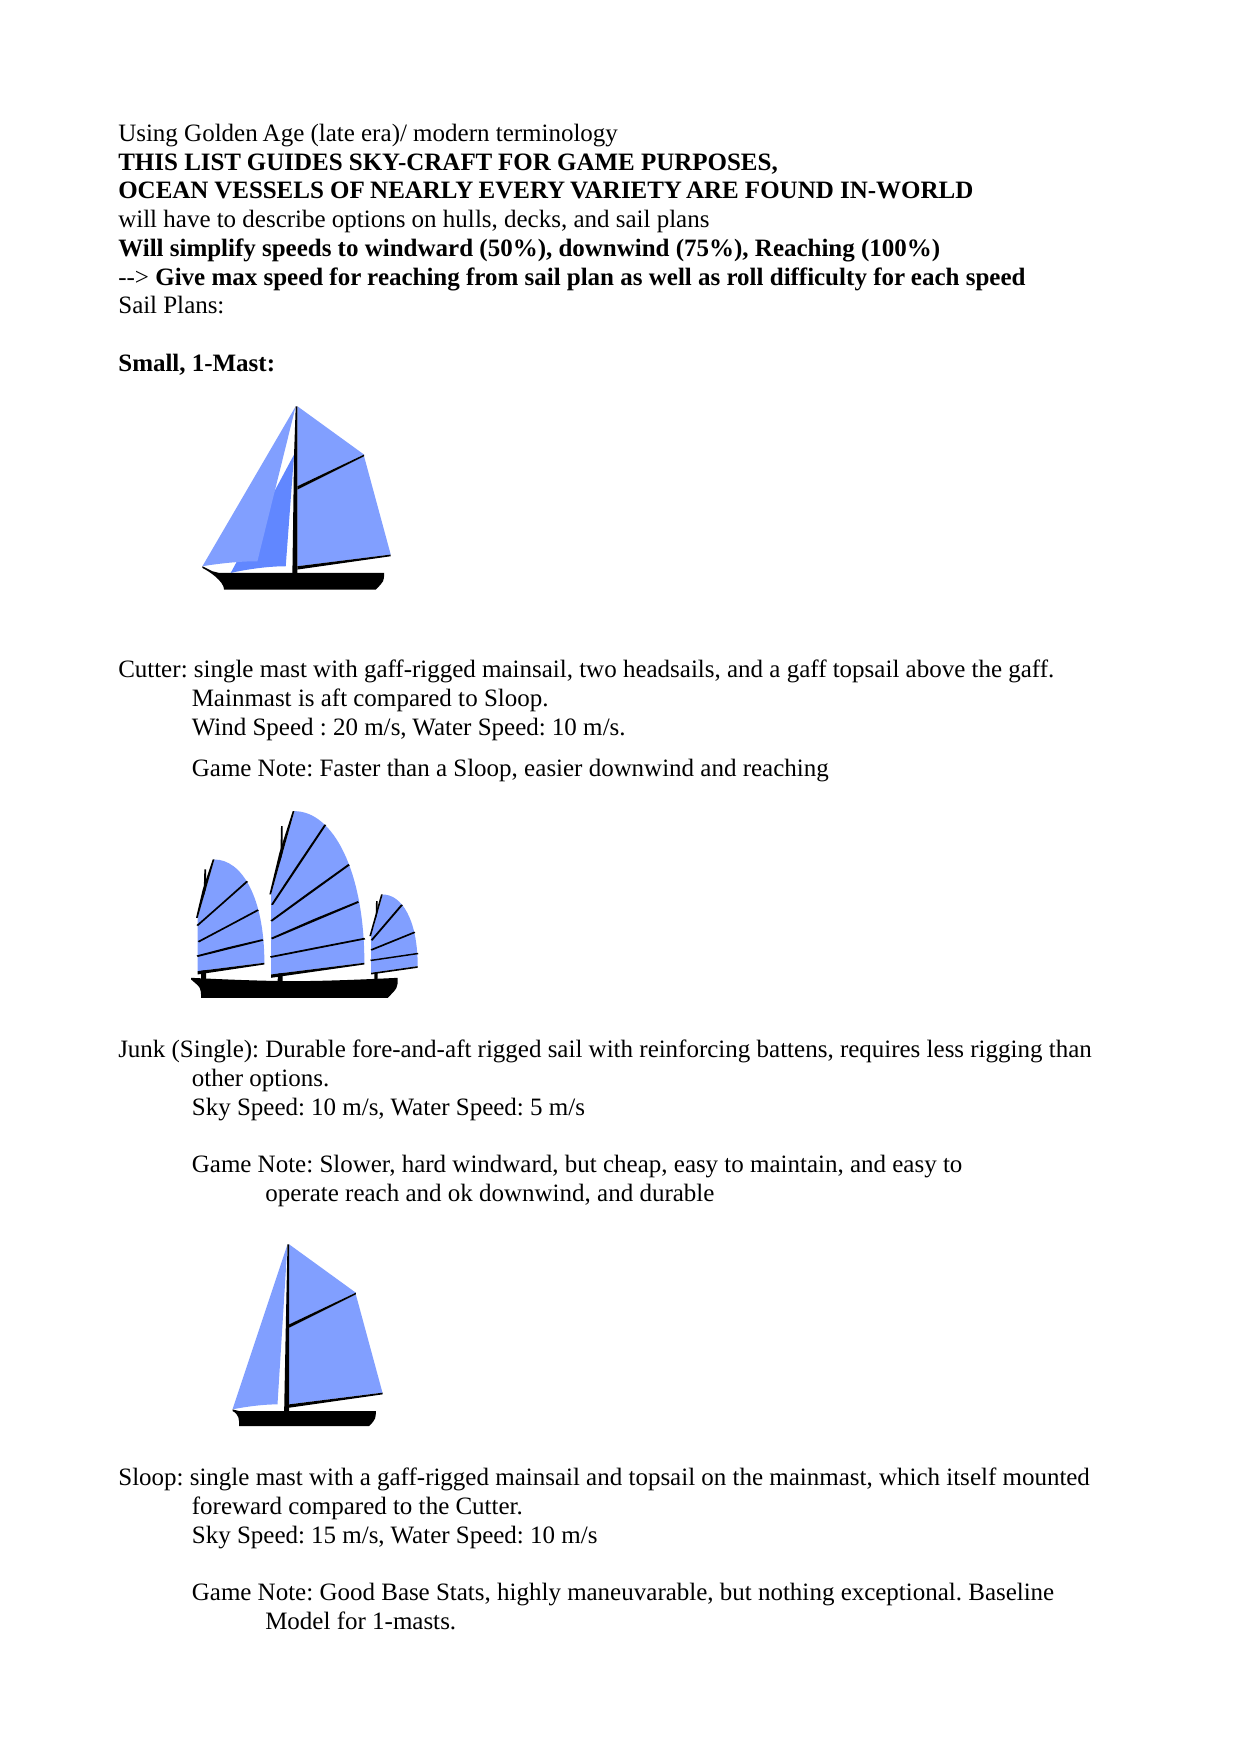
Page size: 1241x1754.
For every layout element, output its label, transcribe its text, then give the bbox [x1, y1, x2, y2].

text --> Give max speed for reaching from sail plan as well as roll difficulty for each speed [118, 262, 1122, 291]
text Small, 1-Mast: [118, 348, 1122, 377]
text OCEAN VESSELS OF NEARLY EVERY VARIETY ARE FOUND IN-WORLD [118, 176, 1122, 204]
text Cutter: single mast with gaff-rigged mainsail, two headsails, and a gaff topsail above the gaff. Mainmast is aft compared to Sloop. Wind Speed : 20 m/s, Water Speed: 10 m/s. [118, 654, 1122, 741]
text Will simplify speeds to windward (50%), downwind (75%), Reaching (100%) [118, 233, 1122, 262]
text Junk (Single): Durable fore-and-aft rigged sail with reinforcing battens, requires less rigging than other options. [118, 1034, 1122, 1092]
text Game Note: Faster than a Sloop, easier downwind and reaching [118, 753, 1122, 782]
text Sky Speed: 10 m/s, Water Speed: 5 m/s [118, 1092, 1122, 1120]
text will have to describe options on hulls, decks, and sail plans [118, 204, 1122, 233]
text Game Note: Good Base Stats, highly maneuvarable, but nothing exceptional. Baseline Model for 1-masts. [118, 1577, 1122, 1635]
text THIS LIST GUIDES SKY-CRAFT FOR GAME PURPOSES, [118, 147, 1122, 176]
text Sloop: single mast with a gaff-rigged mainsail and topsail on the mainmast, which itself mounted foreward compared to the Cutter. [118, 1462, 1122, 1520]
text Game Note: Slower, hard windward, but cheap, easy to maintain, and easy to [118, 1149, 1122, 1178]
text Sky Speed: 15 m/s, Water Speed: 10 m/s [118, 1520, 1122, 1548]
text Using Golden Age (late era)/ modern terminology [118, 118, 1122, 147]
text operate reach and ok downwind, and durable [118, 1178, 1122, 1207]
text Sail Plans: [118, 291, 1122, 319]
